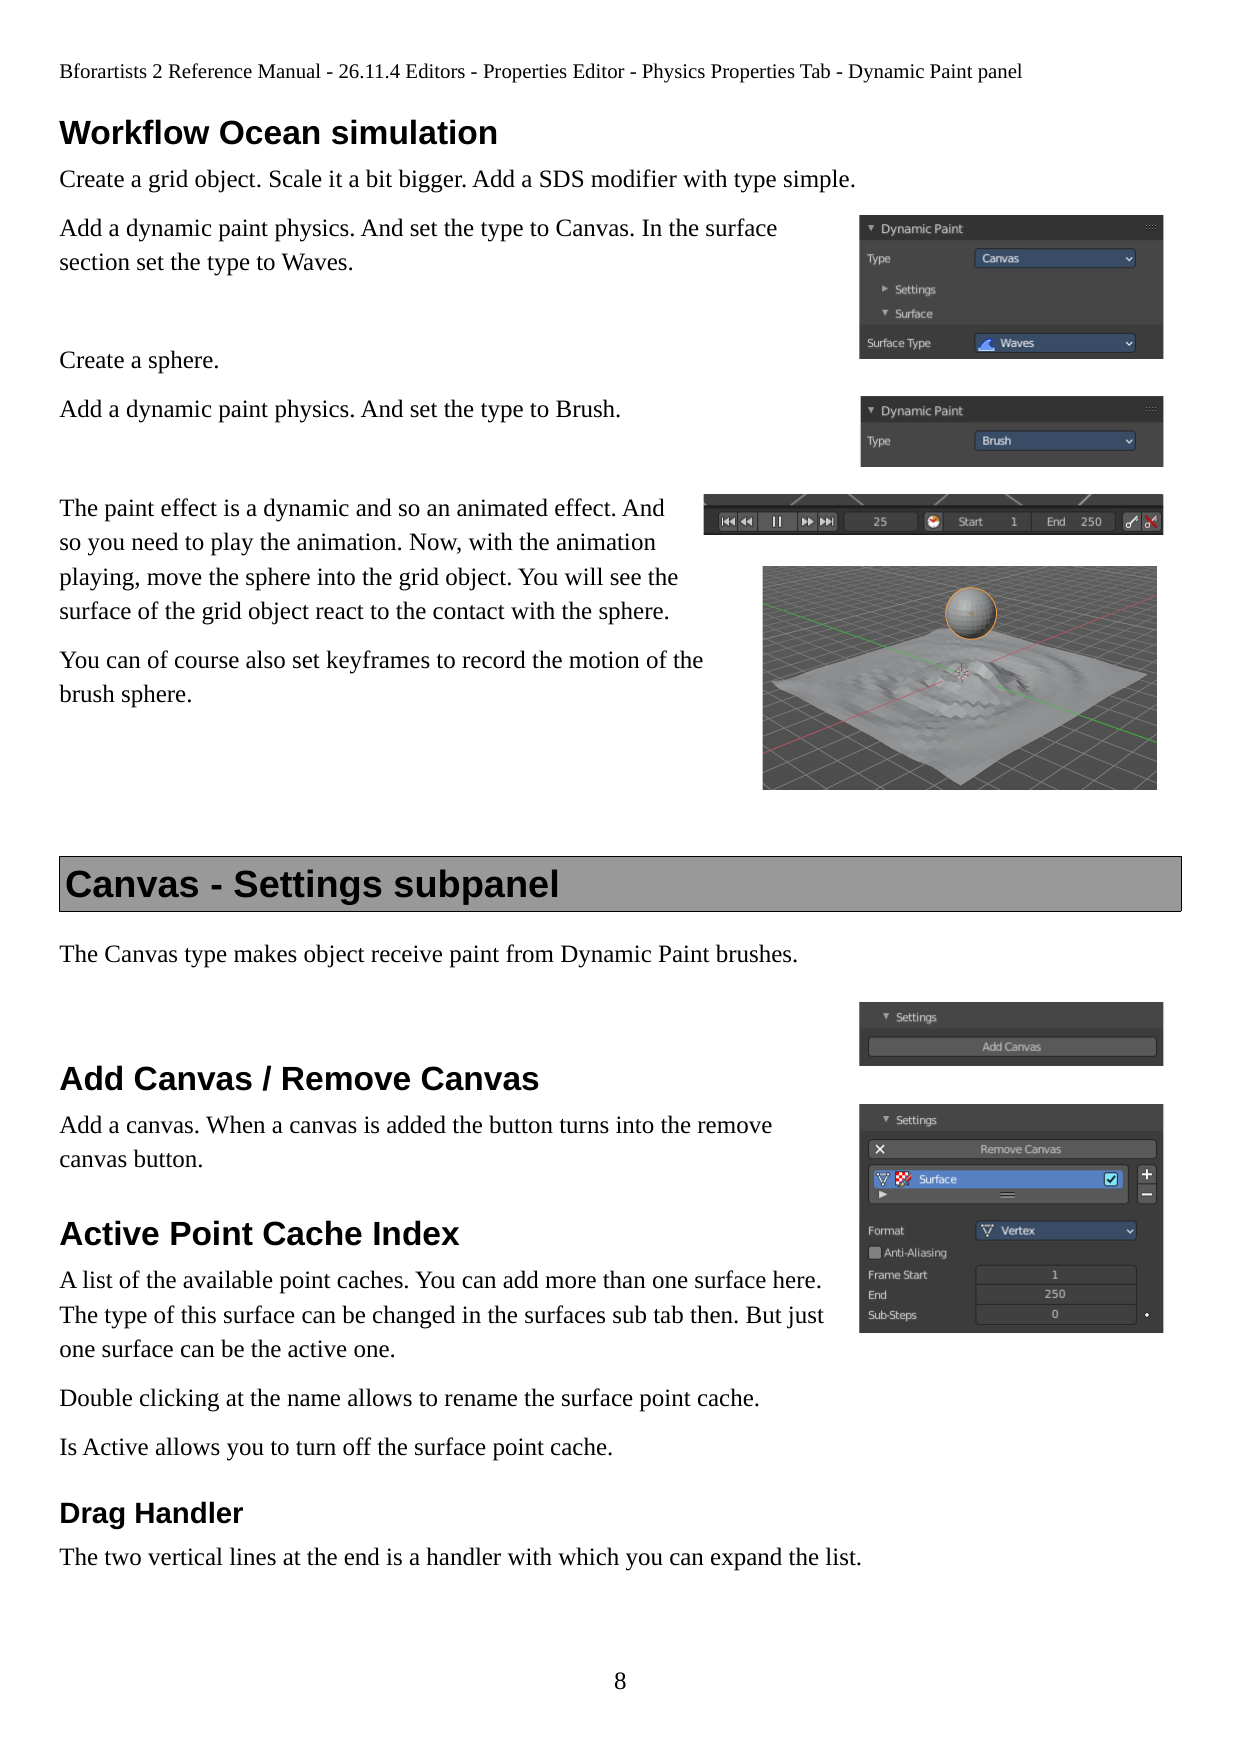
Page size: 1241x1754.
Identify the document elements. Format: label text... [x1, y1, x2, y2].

subtitle Workflow Ocean simulation [59, 113, 1181, 151]
picture [860, 396, 1164, 467]
subtitle Active Point Cache Index [59, 1214, 859, 1253]
picture [859, 215, 1164, 359]
text Create a sphere. [59, 345, 1181, 374]
text Add a dynamic paint physics. And set the type to Brush. [59, 394, 1181, 423]
picture [703, 494, 1164, 535]
text Add a canvas. When a canvas is added the button turns into the remove canvas button. [59, 1110, 859, 1173]
subtitle [1164, 1214, 1181, 1253]
text A list of the available point caches. You can add more than one surface here. The type of this surface can be changed in the surfaces sub tab then. But just one surface can be the active one. [59, 1265, 1181, 1363]
subtitle Add Canvas / Remove Canvas [59, 1058, 1181, 1097]
text The Canvas type makes object receive paint from Dynamic Paint brushes. [59, 939, 1181, 968]
text The two vertical lines at the end is a handler with which you can expand the list. [59, 1542, 1181, 1571]
text Double clicking at the name allows to rename the surface point cache. [59, 1383, 1181, 1412]
text You can of course also set keyframes to record the motion of the brush sphere. [59, 645, 762, 708]
picture [859, 1104, 1164, 1333]
table_header Canvas - Settings subpanel [60, 857, 1181, 911]
text Add a dynamic paint physics. And set the type to Canvas. In the surface section set the type to Waves. [59, 213, 1181, 276]
text The paint effect is a dynamic and so an animated effect. And so you need to play the animation. Now, with the animation playing, move the sphere into the grid object. You will see the surface of the grid object react to the contact with the sphere. [59, 493, 1181, 625]
picture [762, 566, 1157, 790]
text Create a grid object. Scale it a bit bigger. Add a SDS modifier with type simple. [59, 164, 1181, 192]
picture [859, 1002, 1164, 1066]
subtitle Drag Handler [59, 1496, 1181, 1530]
text Is Active allows you to turn off the surface point cache. [59, 1432, 1181, 1461]
